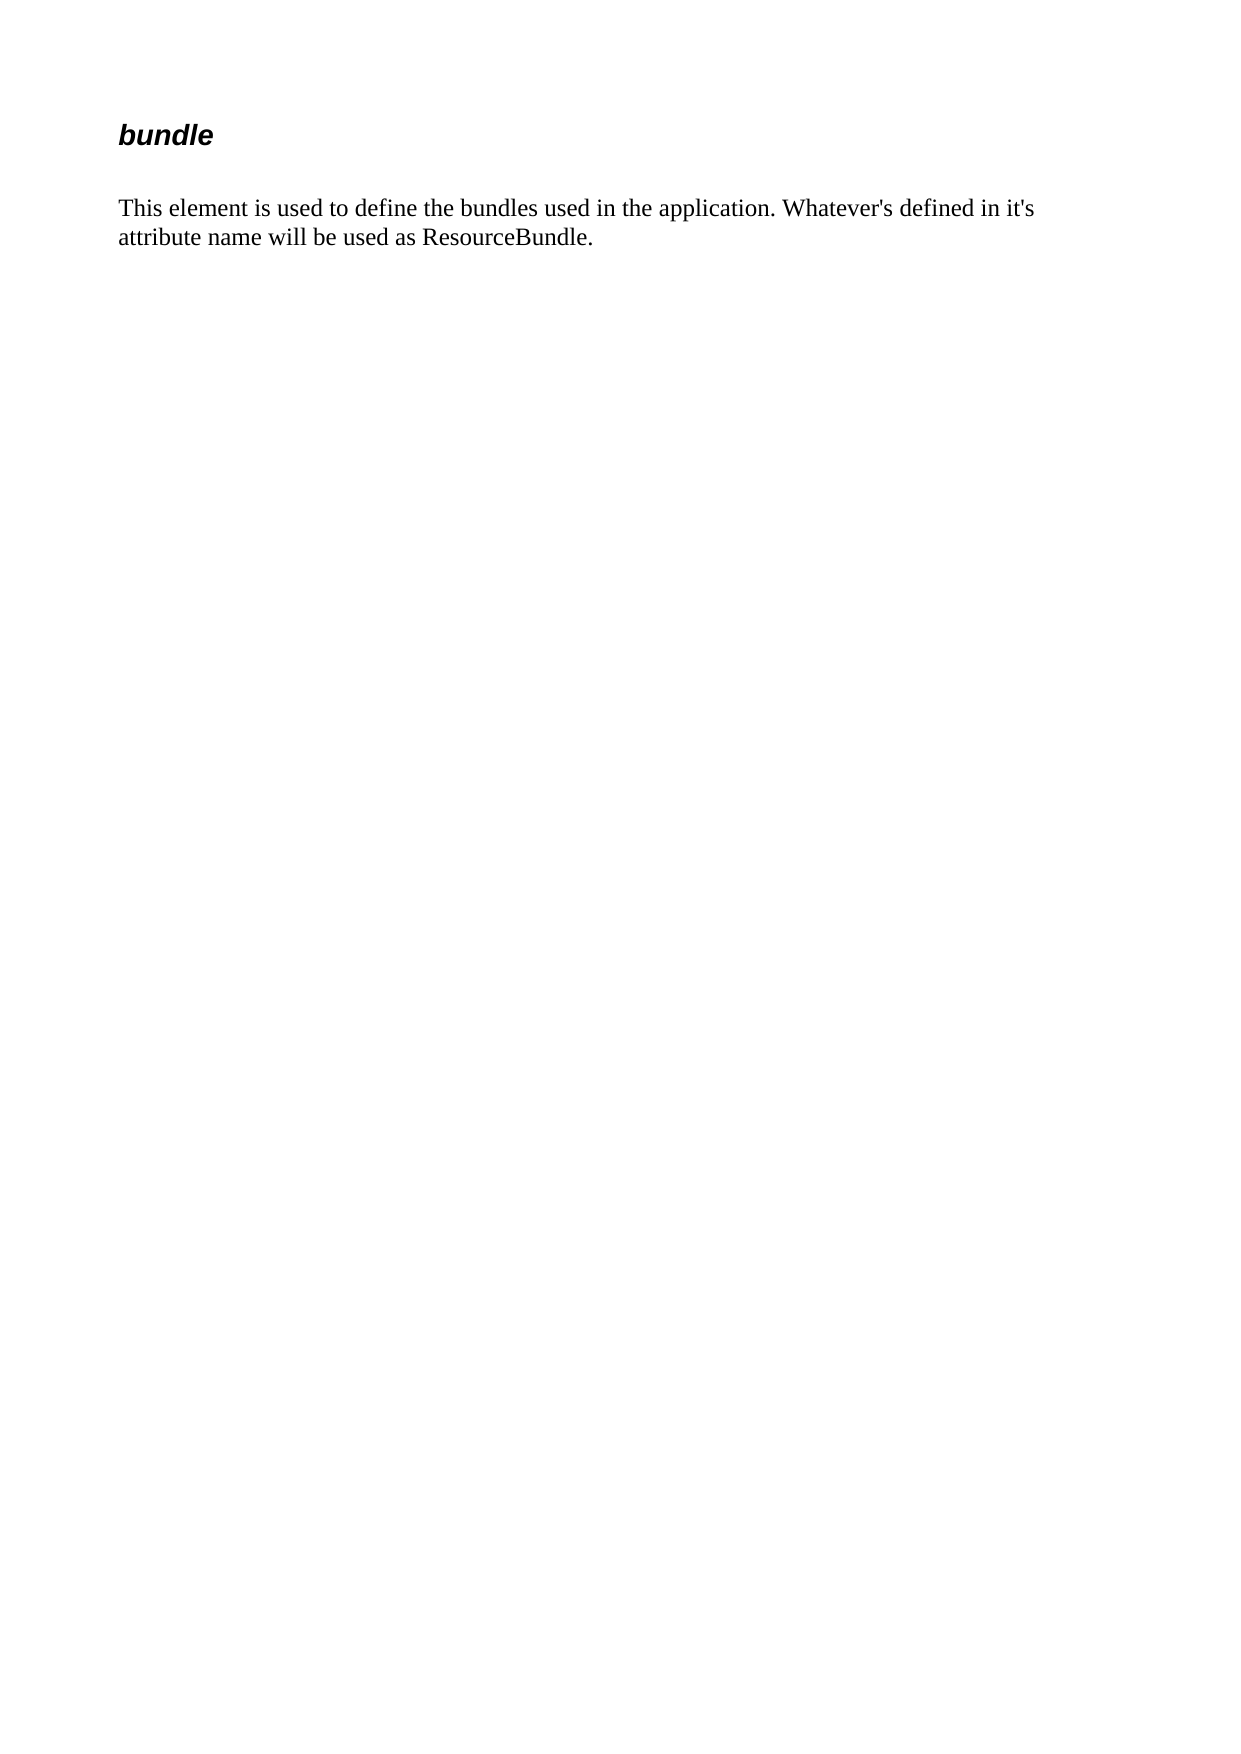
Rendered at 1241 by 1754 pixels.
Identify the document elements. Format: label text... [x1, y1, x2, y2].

subtitle bundle [118, 118, 1122, 152]
text This element is used to define the bundles used in the application. Whatever's defined in it's attribute name will be used as ResourceBundle. [118, 193, 1122, 250]
